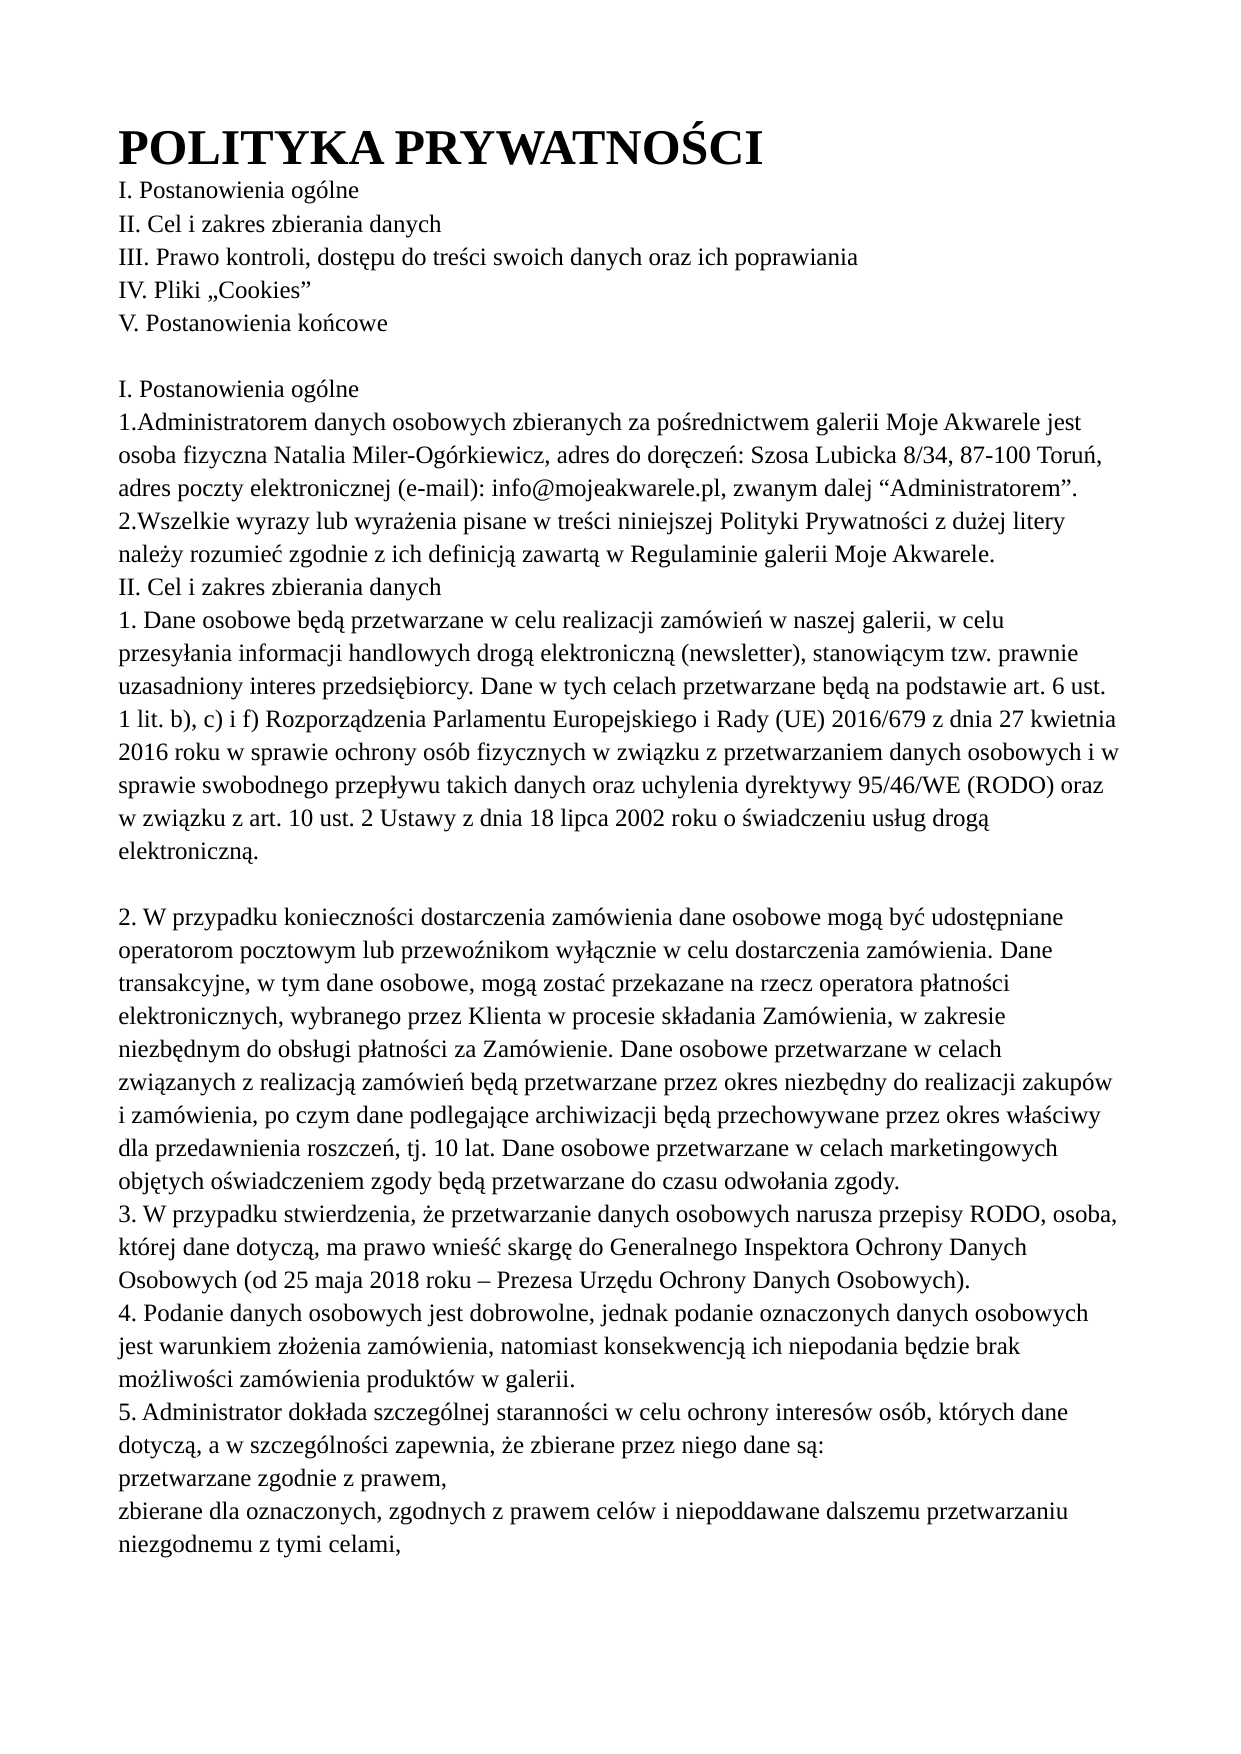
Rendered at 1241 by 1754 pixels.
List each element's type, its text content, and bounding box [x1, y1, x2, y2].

text II. Cel i zakres zbierania danych [118, 572, 1122, 601]
text przetwarzane zgodnie z prawem, [118, 1463, 1122, 1492]
text 5. Administrator dokłada szczególnej staranności w celu ochrony interesów osób, których dane dotyczą, a w szczególności zapewnia, że zbierane przez niego dane są: [118, 1397, 1122, 1459]
text V. Postanowienia końcowe [118, 308, 1122, 336]
text III. Prawo kontroli, dostępu do treści swoich danych oraz ich poprawiania [118, 242, 1122, 270]
text 1. Dane osobowe będą przetwarzane w celu realizacji zamówień w naszej galerii, w celu przesyłania informacji handlowych drogą elektroniczną (newsletter), stanowiącym tzw. prawnie uzasadniony interes przedsiębiorcy. Dane w tych celach przetwarzane będą na podstawie art. 6 ust. 1 lit. b), c) i f) Rozporządzenia Parlamentu Europejskiego i Rady (UE) 2016/679 z dnia 27 kwietnia 2016 roku w sprawie ochrony osób fizycznych w związku z przetwarzaniem danych osobowych i w sprawie swobodnego przepływu takich danych oraz uchylenia dyrektywy 95/46/WE (RODO) oraz w związku z art. 10 ust. 2 Ustawy z dnia 18 lipca 2002 roku o świadczeniu usług drogą elektroniczną. [118, 605, 1122, 865]
text zbierane dla oznaczonych, zgodnych z prawem celów i niepoddawane dalszemu przetwarzaniu niezgodnemu z tymi celami, [118, 1496, 1122, 1558]
text 2. W przypadku konieczności dostarczenia zamówienia dane osobowe mogą być udostępniane operatorom pocztowym lub przewoźnikom wyłącznie w celu dostarczenia zamówienia. Dane transakcyjne, w tym dane osobowe, mogą zostać przekazane na rzecz operatora płatności elektronicznych, wybranego przez Klienta w procesie składania Zamówienia, w zakresie niezbędnym do obsługi płatności za Zamówienie. Dane osobowe przetwarzane w celach związanych z realizacją zamówień będą przetwarzane przez okres niezbędny do realizacji zakupów i zamówienia, po czym dane podlegające archiwizacji będą przechowywane przez okres właściwy dla przedawnienia roszczeń, tj. 10 lat. Dane osobowe przetwarzane w celach marketingowych objętych oświadczeniem zgody będą przetwarzane do czasu odwołania zgody. [118, 902, 1122, 1195]
subtitle POLITYKA PRYWATNOŚCI [118, 118, 1122, 176]
text I. Postanowienia ogólne [118, 374, 1122, 402]
text 1.Administratorem danych osobowych zbieranych za pośrednictwem galerii Moje Akwarele jest osoba fizyczna Natalia Miler-Ogórkiewicz, adres do doręczeń: Szosa Lubicka 8/34, 87-100 Toruń, adres poczty elektronicznej (e-mail): info@mojeakwarele.pl, zwanym dalej “Administratorem”. [118, 407, 1122, 502]
text IV. Pliki „Cookies” [118, 275, 1122, 303]
text II. Cel i zakres zbierania danych [118, 209, 1122, 237]
text I. Postanowienia ogólne [118, 176, 1122, 204]
text 4. Podanie danych osobowych jest dobrowolne, jednak podanie oznaczonych danych osobowych jest warunkiem złożenia zamówienia, natomiast konsekwencją ich niepodania będzie brak możliwości zamówienia produktów w galerii. [118, 1298, 1122, 1393]
text 2.Wszelkie wyrazy lub wyrażenia pisane w treści niniejszej Polityki Prywatności z dużej litery należy rozumieć zgodnie z ich definicją zawartą w Regulaminie galerii Moje Akwarele. [118, 506, 1122, 568]
text 3. W przypadku stwierdzenia, że przetwarzanie danych osobowych narusza przepisy RODO, osoba, której dane dotyczą, ma prawo wnieść skargę do Generalnego Inspektora Ochrony Danych Osobowych (od 25 maja 2018 roku – Prezesa Urzędu Ochrony Danych Osobowych). [118, 1199, 1122, 1294]
